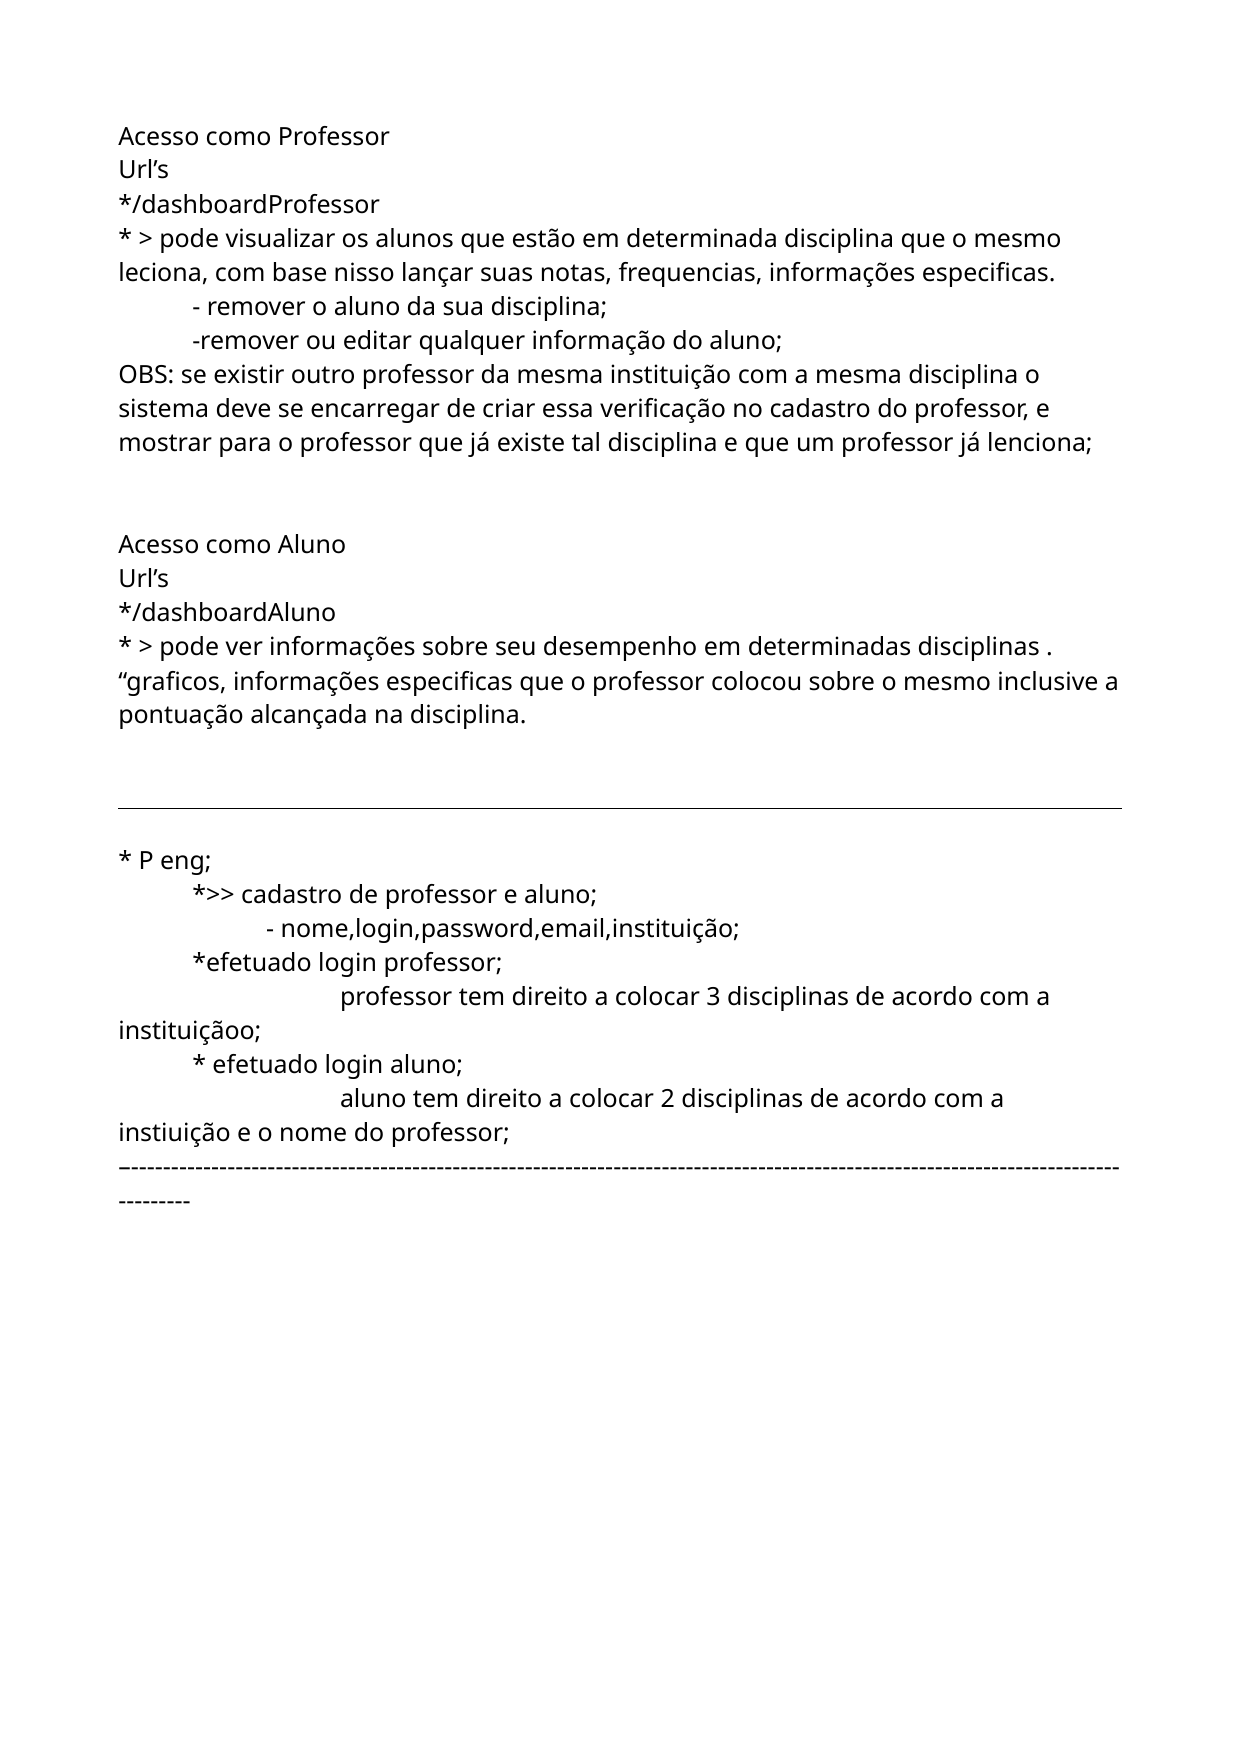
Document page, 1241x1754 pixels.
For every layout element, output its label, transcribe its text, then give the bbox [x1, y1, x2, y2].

text - nome,login,password,email,instituição; [118, 910, 1122, 944]
text -remover ou editar qualquer informação do aluno; [118, 322, 1122, 357]
text OBS: se existir outro professor da mesma instituição com a mesma disciplina o sistema deve se encarregar de criar essa verificação no cadastro do professor, e mostrar para o professor que já existe tal disciplina e que um professor já lenciona; [118, 357, 1122, 459]
text * efetuado login aluno; [118, 1047, 1122, 1081]
text * > pode visualizar os alunos que estão em determinada disciplina que o mesmo leciona, com base nisso lançar suas notas, frequencias, informações especificas. [118, 220, 1122, 288]
text professor tem direito a colocar 3 disciplinas de acordo com a instituiçãoo; [118, 978, 1122, 1047]
text */dashboardAluno [118, 595, 1122, 629]
text * P eng; [118, 842, 1122, 876]
text *efetuado login professor; [118, 944, 1122, 978]
text *>> cadastro de professor e aluno; [118, 876, 1122, 910]
text –------------------------------------------------------------------------------------------------------------------------------------ [118, 1149, 1122, 1217]
text Acesso como Professor [118, 118, 1122, 152]
text Acesso como Aluno [118, 527, 1122, 561]
text * > pode ver informações sobre seu desempenho em determinadas disciplinas . “graficos, informações especificas que o professor colocou sobre o mesmo inclusive a pontuação alcançada na disciplina. [118, 629, 1122, 731]
text - remover o aluno da sua disciplina; [118, 288, 1122, 322]
text */dashboardProfessor [118, 186, 1122, 220]
text Url’s [118, 152, 1122, 186]
text Url’s [118, 561, 1122, 595]
text aluno tem direito a colocar 2 disciplinas de acordo com a instiuição e o nome do professor; [118, 1081, 1122, 1149]
